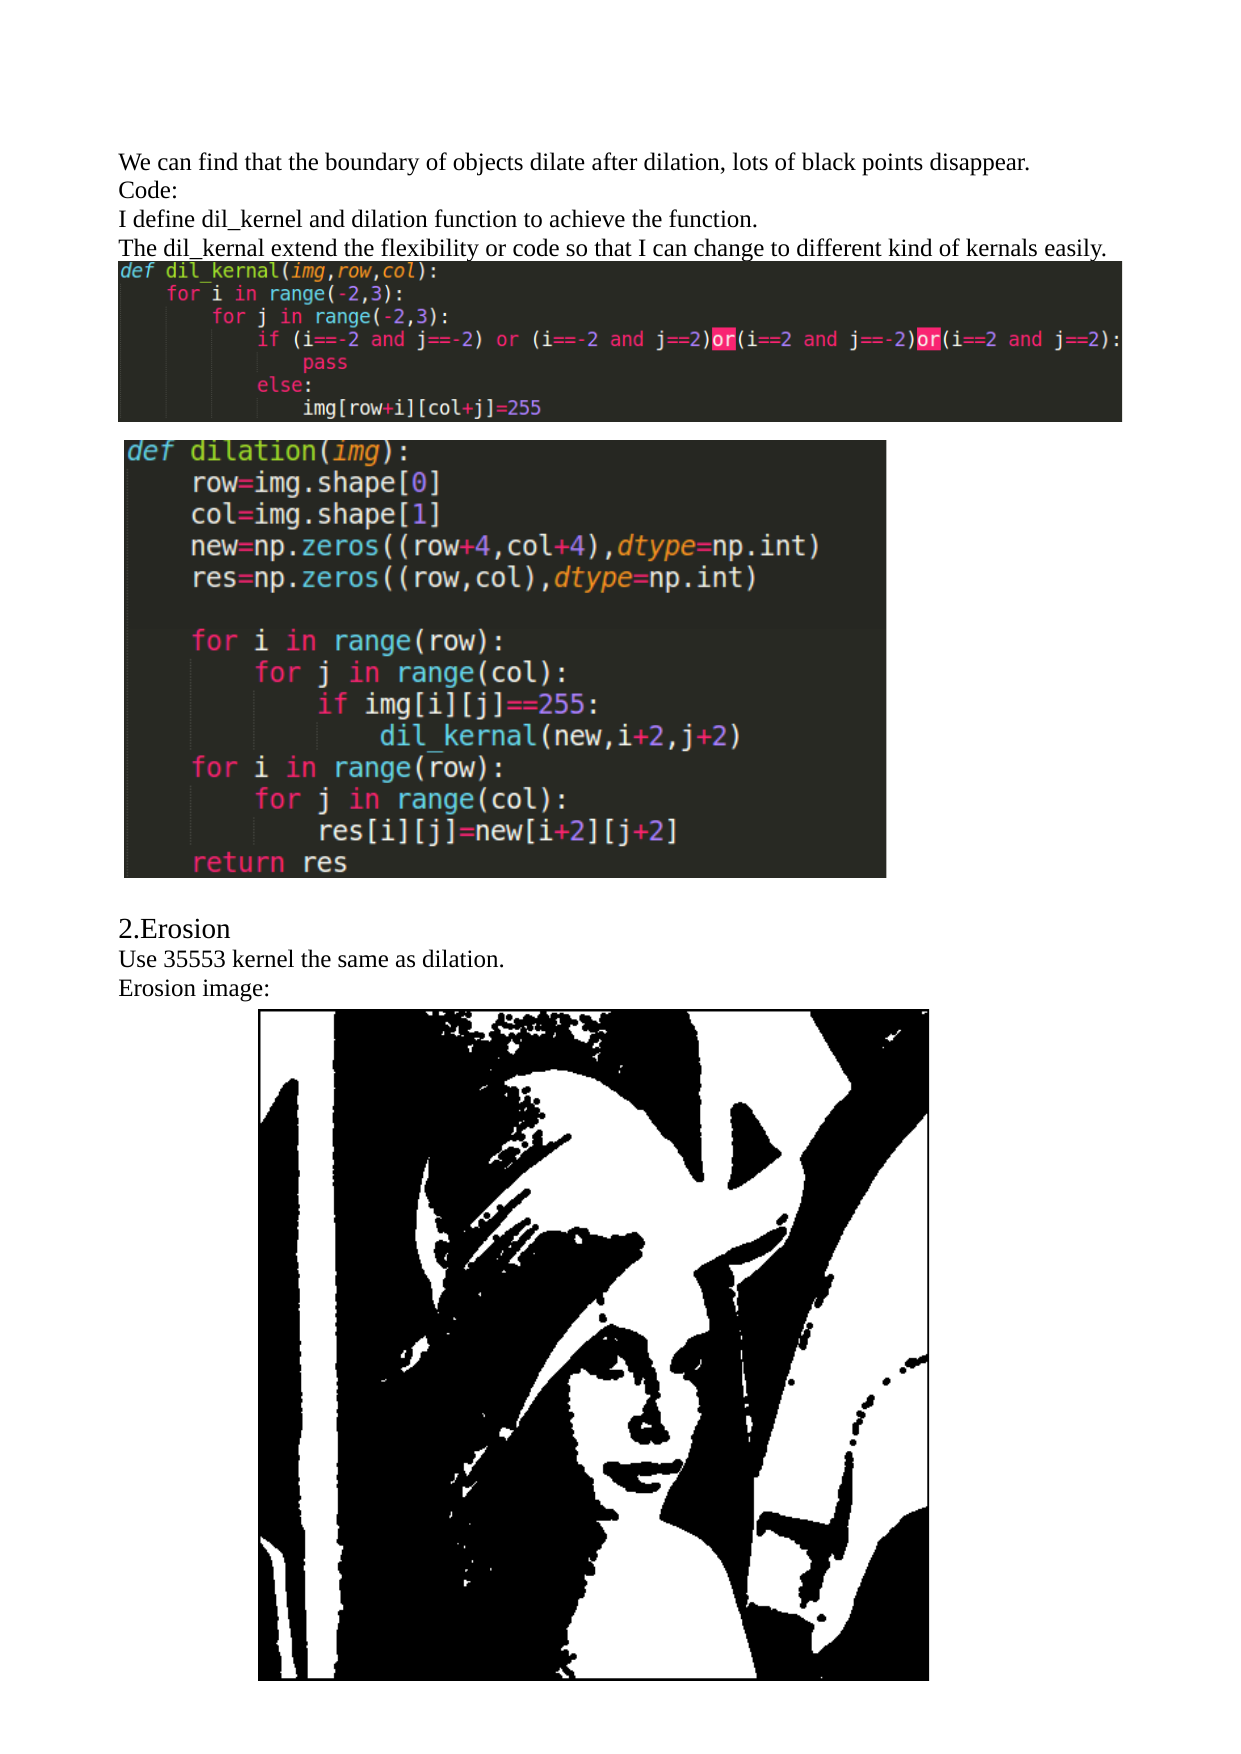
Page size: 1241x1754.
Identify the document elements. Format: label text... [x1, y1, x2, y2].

picture [258, 1009, 930, 1681]
text We can find that the boundary of objects dilate after dilation, lots of black points disappear. [118, 147, 1122, 176]
text The dil_kernal extend the flexibility or code so that I can change to different kind of kernals easily. [118, 233, 1122, 261]
text Use 35553 kernel the same as dilation. [118, 944, 1122, 973]
text Erosion image: [118, 973, 1122, 1002]
picture [118, 261, 1123, 422]
text 2.Erosion [118, 911, 1122, 944]
text I define dil_kernel and dilation function to achieve the function. [118, 204, 1122, 233]
text Code: [118, 176, 1122, 204]
picture [124, 440, 887, 878]
